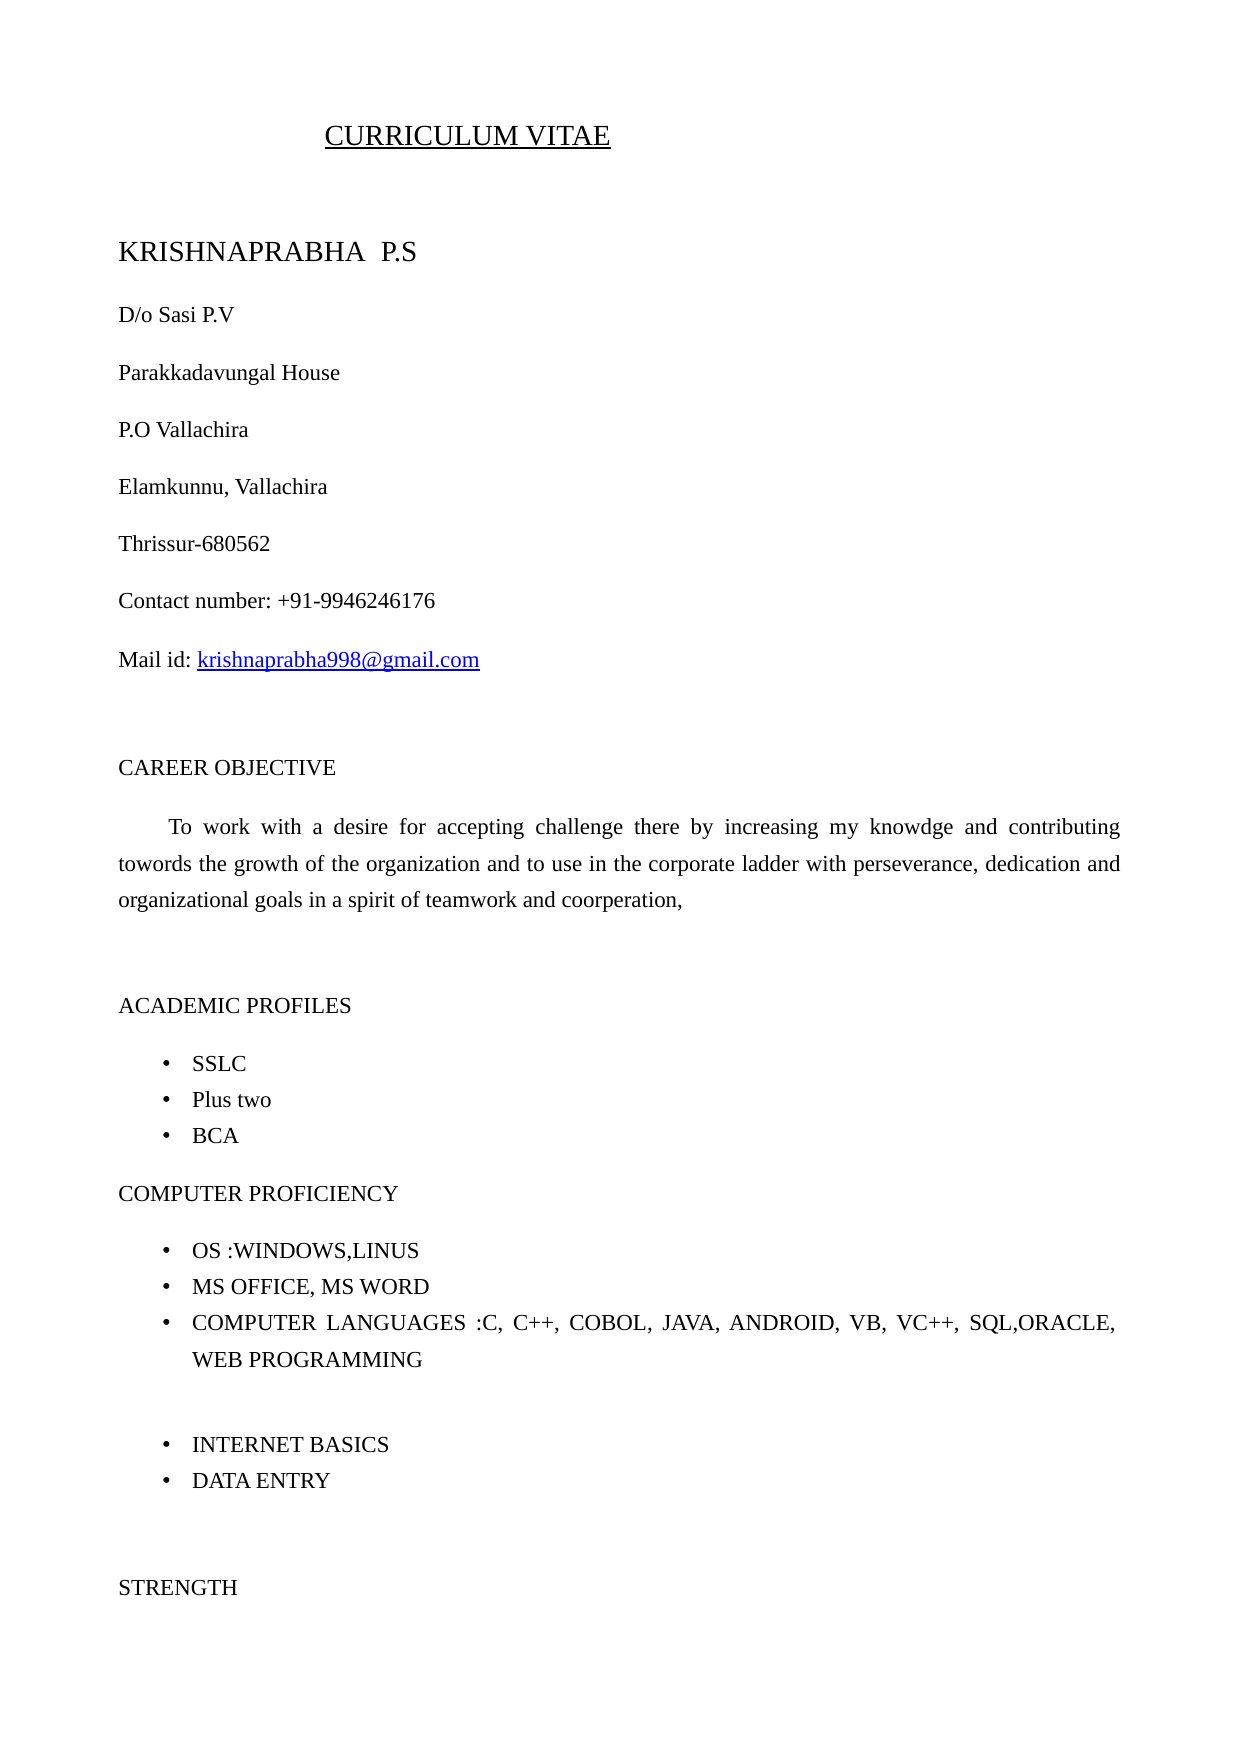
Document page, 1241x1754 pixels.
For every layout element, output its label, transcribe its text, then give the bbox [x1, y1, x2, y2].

list INTERNET BASICS [162, 1431, 1122, 1458]
text To work with a desire for accepting challenge there by increasing my knowdge and contributing towords the growth of the organization and to use in the corporate ladder with perseverance, dedication and organizational goals in a spirit of teamwork and coorperation, [118, 811, 1122, 913]
text Mail id: krishnaprabha998@gmail.com [118, 644, 1122, 673]
list SSLC [162, 1050, 1122, 1076]
text KRISHNAPRABHA P.S [118, 234, 1122, 268]
text Parakkadavungal House [118, 358, 1122, 385]
list Plus two [162, 1086, 1122, 1112]
text COMPUTER PROFICIENCY [118, 1179, 1122, 1206]
list DATA ENTRY [162, 1468, 1122, 1494]
text D/o Sasi P.V [118, 301, 1122, 328]
text Contact number: +91-9946246176 [118, 587, 1122, 614]
list OS :WINDOWS,LINUS [162, 1237, 1122, 1263]
text CAREER OBJECTIVE [118, 754, 1122, 780]
text STRENGTH [118, 1574, 1122, 1600]
text Thrissur-680562 [118, 530, 1122, 556]
text CURRICULUM VITAE [118, 118, 1122, 152]
list MS OFFICE, MS WORD [162, 1273, 1122, 1299]
text ACADEMIC PROFILES [118, 992, 1122, 1019]
text P.O Vallachira [118, 416, 1122, 442]
text Elamkunnu, Vallachira [118, 473, 1122, 499]
list BCA [162, 1122, 1122, 1149]
list COMPUTER LANGUAGES :C, C++, COBOL, JAVA, ANDROID, VB, VC++, SQL,ORACLE, WEB PROGRAMMING [162, 1309, 1122, 1372]
